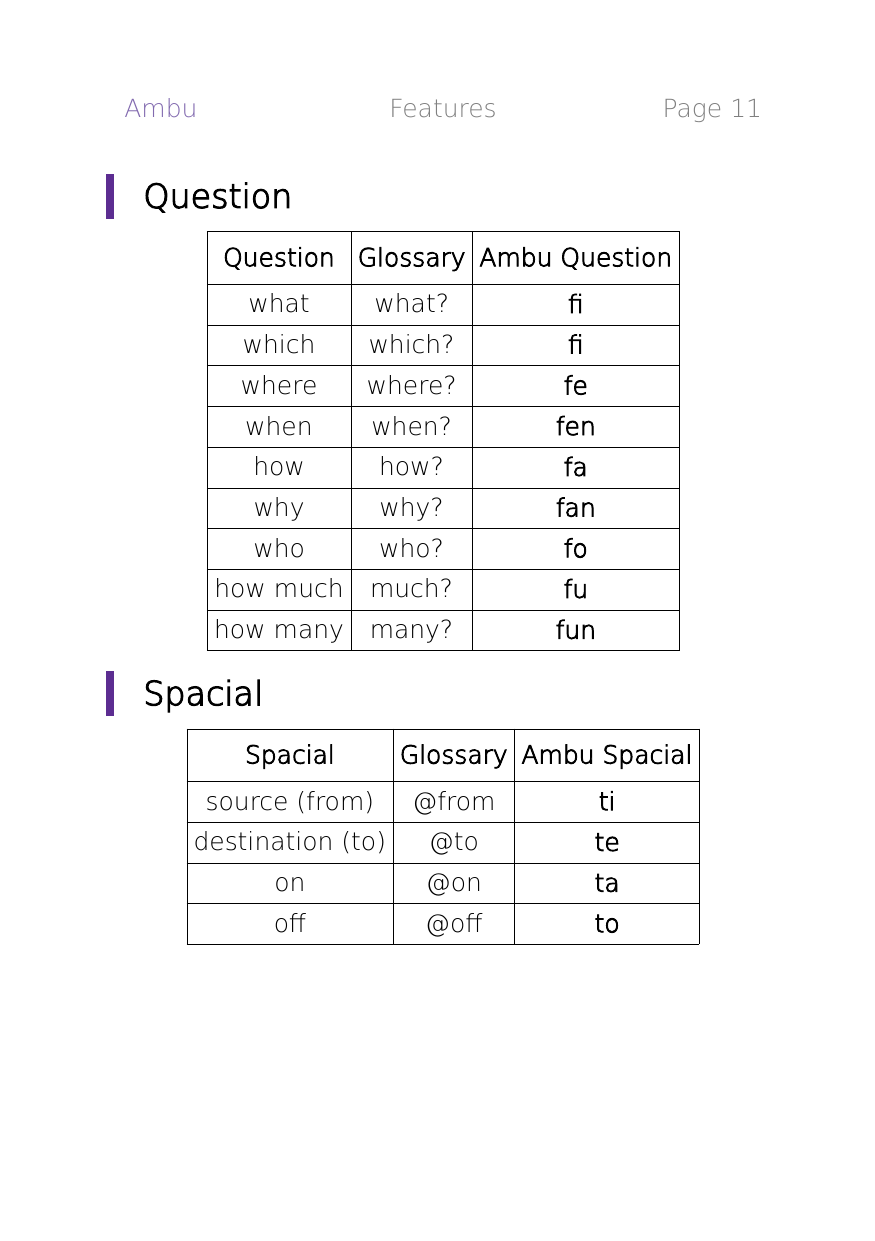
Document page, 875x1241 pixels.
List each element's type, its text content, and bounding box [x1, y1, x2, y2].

table_cell how much [208, 570, 351, 609]
table_cell off [188, 904, 393, 944]
table_cell ta [515, 864, 699, 903]
table_cell much? [352, 570, 472, 609]
table_cell @off [394, 904, 514, 944]
table_cell fan [473, 489, 679, 528]
subtitle Spacial [114, 671, 779, 716]
table_cell which [208, 326, 351, 365]
table_header Ambu Spacial [515, 730, 699, 781]
table_header Ambu Question [473, 232, 679, 284]
table_cell many? [352, 611, 472, 650]
table_cell why [208, 489, 351, 528]
table_cell what [208, 285, 351, 324]
table_cell ti [515, 782, 699, 822]
table_cell to [515, 904, 699, 944]
table_header Spacial [188, 730, 393, 781]
subtitle Question [114, 174, 779, 219]
table_cell destination (to) [188, 823, 393, 862]
table_header Glossary [352, 232, 472, 284]
table_cell where [208, 366, 351, 406]
table_cell fi [473, 285, 679, 324]
table_cell te [515, 823, 699, 862]
table_cell fo [473, 529, 679, 569]
table_cell @to [394, 823, 514, 862]
table_cell fe [473, 366, 679, 406]
table_cell who [208, 529, 351, 569]
table_cell which? [352, 326, 472, 365]
table_cell why? [352, 489, 472, 528]
table_cell how? [352, 448, 472, 487]
table_cell where? [352, 366, 472, 406]
table_cell fu [473, 570, 679, 609]
table_cell @from [394, 782, 514, 822]
table_cell how many [208, 611, 351, 650]
table_cell what? [352, 285, 472, 324]
table_cell who? [352, 529, 472, 569]
table_cell when [208, 407, 351, 447]
table_cell source (from) [188, 782, 393, 822]
table_cell on [188, 864, 393, 903]
table_cell when? [352, 407, 472, 447]
table_cell fa [473, 448, 679, 487]
table_cell @on [394, 864, 514, 903]
table_cell how [208, 448, 351, 487]
table_cell fi [473, 326, 679, 365]
table_header Glossary [394, 730, 514, 781]
table_cell fen [473, 407, 679, 447]
table_header Question [208, 232, 351, 284]
table_cell fun [473, 611, 679, 650]
